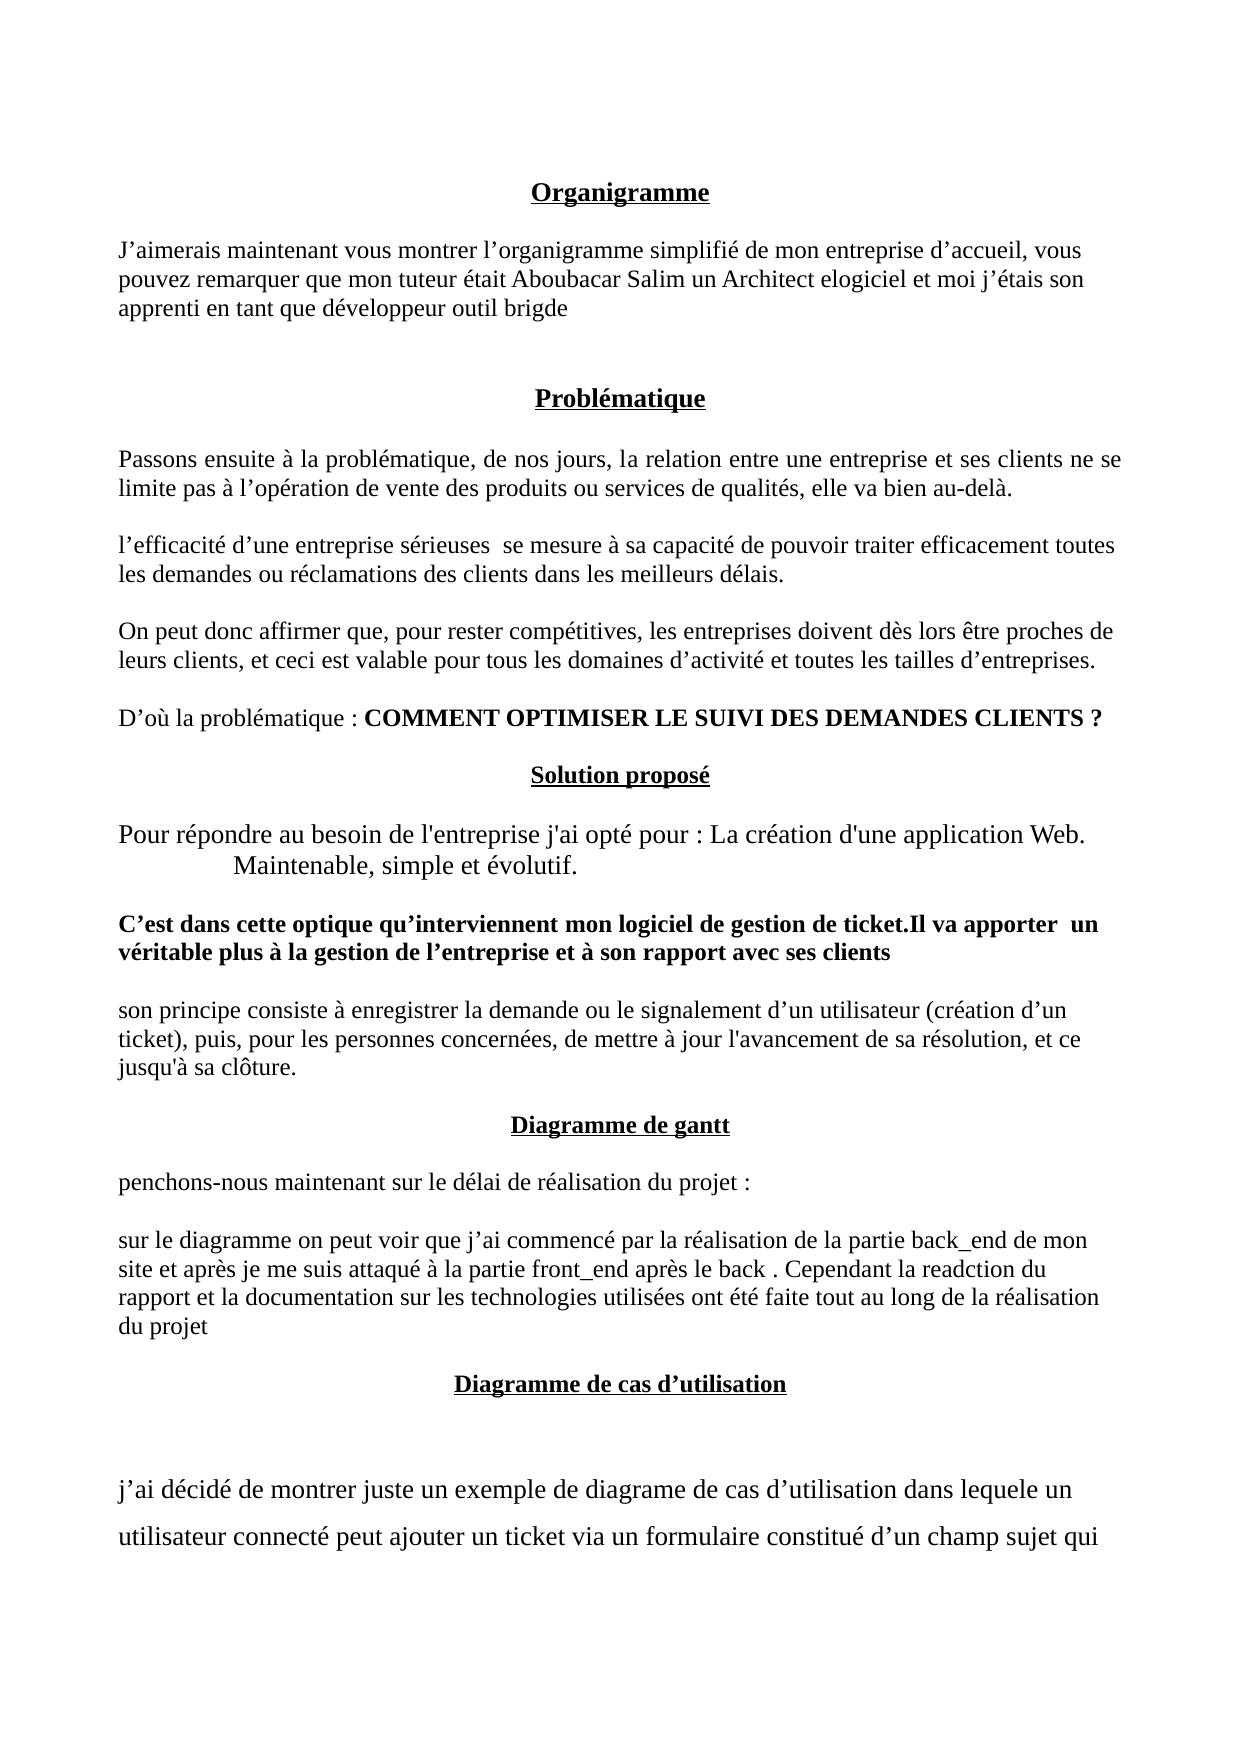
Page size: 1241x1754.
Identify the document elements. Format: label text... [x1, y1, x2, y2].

text Maintenable, simple et évolutif. [118, 849, 1122, 880]
text Solution proposé [118, 760, 1122, 789]
text On peut donc affirmer que, pour rester compétitives, les entreprises doivent dès lors être proches de leurs clients, et ceci est valable pour tous les domaines d’activité et toutes les tailles d’entreprises. [118, 616, 1122, 674]
text Diagramme de gantt [118, 1110, 1122, 1139]
text Problématique [118, 382, 1122, 413]
text sur le diagramme on peut voir que j’ai commencé par la réalisation de la partie back_end de mon site et après je me suis attaqué à la partie front_end après le back . Cependant la readction du rapport et la documentation sur les technologies utilisées ont été faite tout au long de la réalisation du projet [118, 1225, 1122, 1340]
text Pour répondre au besoin de l'entreprise j'ai opté pour : La création d'une application Web. [118, 818, 1122, 849]
text J’aimerais maintenant vous montrer l’organigramme simplifié de mon entreprise d’accueil, vous pouvez remarquer que mon tuteur était Aboubacar Salim un Architect elogiciel et moi j’étais son apprenti en tant que développeur outil brigde [118, 236, 1122, 322]
text penchons-nous maintenant sur le délai de réalisation du projet : [118, 1167, 1122, 1196]
text Diagramme de cas d’utilisation [118, 1369, 1122, 1397]
text l’efficacité d’une entreprise sérieuses se mesure à sa capacité de pouvoir traiter efficacement toutes les demandes ou réclamations des clients dans les meilleurs délais. [118, 530, 1122, 588]
text j’ai décidé de montrer juste un exemple de diagrame de cas d’utilisation dans lequele un utilisateur connecté peut ajouter un ticket via un formulaire constitué d’un champ sujet qui [118, 1473, 1122, 1551]
text Passons ensuite à la problématique, de nos jours, la relation entre une entreprise et ses clients ne se limite pas à l’opération de vente des produits ou services de qualités, elle va bien au-delà. [118, 444, 1122, 501]
text Organigramme [118, 176, 1122, 207]
text C’est dans cette optique qu’interviennent mon logiciel de gestion de ticket.Il va apporter un véritable plus à la gestion de l’entreprise et à son rapport avec ses clients [118, 909, 1122, 966]
text D’où la problématique : COMMENT OPTIMISER LE SUIVI DES DEMANDES CLIENTS ? [118, 703, 1122, 731]
text son principe consiste à enregistrer la demande ou le signalement d’un utilisateur (création d’un ticket), puis, pour les personnes concernées, de mettre à jour l'avancement de sa résolution, et ce jusqu'à sa clôture. [118, 995, 1122, 1081]
